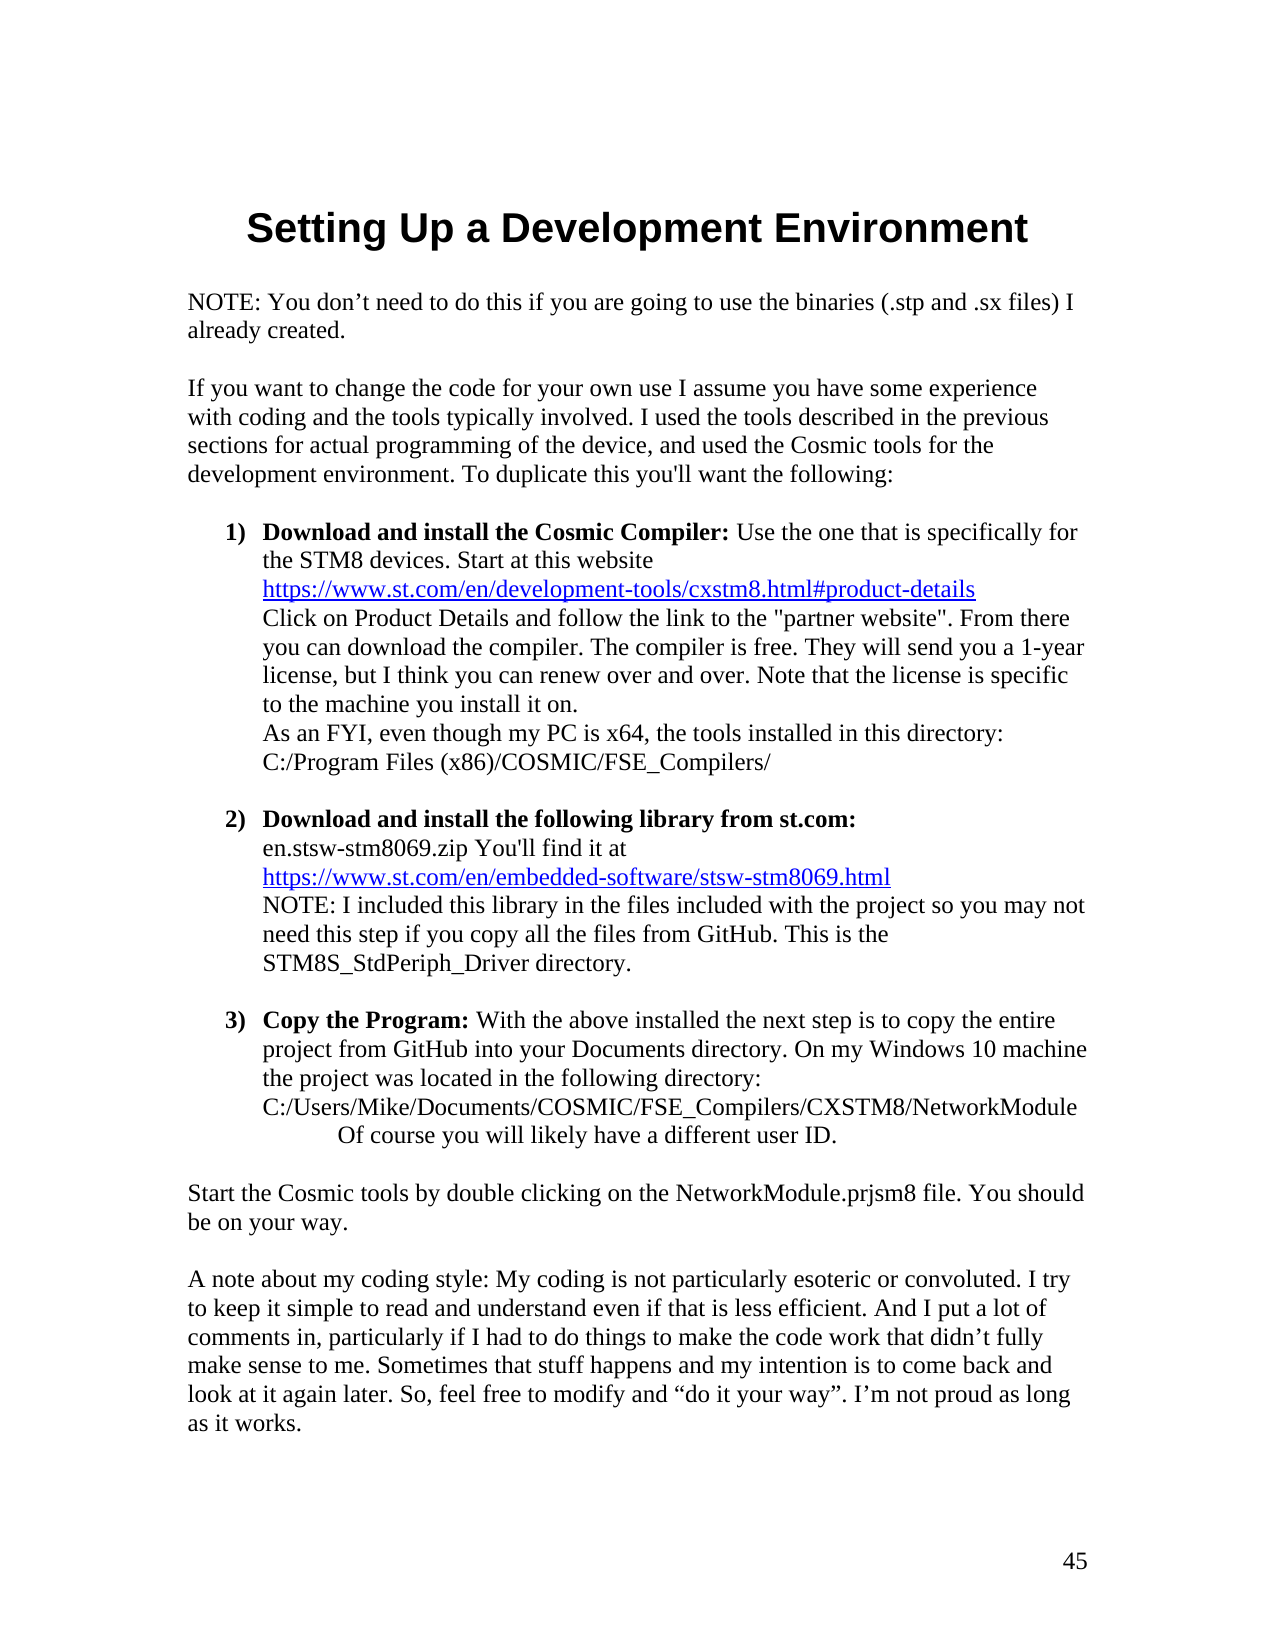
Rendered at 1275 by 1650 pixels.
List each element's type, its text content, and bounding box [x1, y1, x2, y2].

text Click on Product Details and follow the link to the "partner website". From there you can download the compiler. The compiler is free. They will send you a 1-year license, but I think you can renew over and over. Note that the license is specific to the machine you install it on. [262, 603, 1087, 718]
text Start the Cosmic tools by double clicking on the NetworkModule.prjsm8 file. You should be on your way. [187, 1178, 1087, 1235]
text If you want to change the code for your own use I assume you have some experience with coding and the tools typically involved. I used the tools described in the previous sections for actual programming of the device, and used the Cosmic tools for the development environment. To duplicate this you'll want the following: [187, 373, 1087, 488]
subtitle Setting Up a Development Environment [187, 204, 1087, 252]
list Copy the Program: With the above installed the next step is to copy the entire project from GitHub into your Documents directory. On my Windows 10 machine the project was located in the following directory: [225, 1005, 1087, 1092]
text en.stsw-stm8069.zip You'll find it at [262, 833, 1087, 862]
text C:/Users/Mike/Documents/COSMIC/FSE_Compilers/CXSTM8/NetworkModule [262, 1092, 1087, 1120]
list Download and install the Cosmic Compiler: Use the one that is specifically for the STM8 devices. Start at this website [225, 517, 1087, 574]
list Download and install the following library from st.com: [225, 804, 1087, 833]
text https://www.st.com/en/embedded-software/stsw-stm8069.html [262, 862, 1087, 890]
text C:/Program Files (x86)/COSMIC/FSE_Compilers/ [262, 747, 1087, 775]
text Of course you will likely have a different user ID. [262, 1120, 1087, 1149]
text NOTE: You don’t need to do this if you are going to use the binaries (.stp and .sx files) I already created. [187, 287, 1087, 344]
text A note about my coding style: My coding is not particularly esoteric or convoluted. I try to keep it simple to read and understand even if that is less efficient. And I put a lot of comments in, particularly if I had to do things to make the code work that didn’t fully make sense to me. Sometimes that stuff happens and my intention is to come back and look at it again later. So, feel free to modify and “do it your way”. I’m not proud as long as it works. [187, 1264, 1087, 1437]
text NOTE: I included this library in the files included with the project so you may not need this step if you copy all the files from GitHub. This is the STM8S_StdPeriph_Driver directory. [262, 890, 1087, 977]
text https://www.st.com/en/development-tools/cxstm8.html#product-details [262, 574, 1087, 603]
text As an FYI, even though my PC is x64, the tools installed in this directory: [262, 718, 1087, 747]
